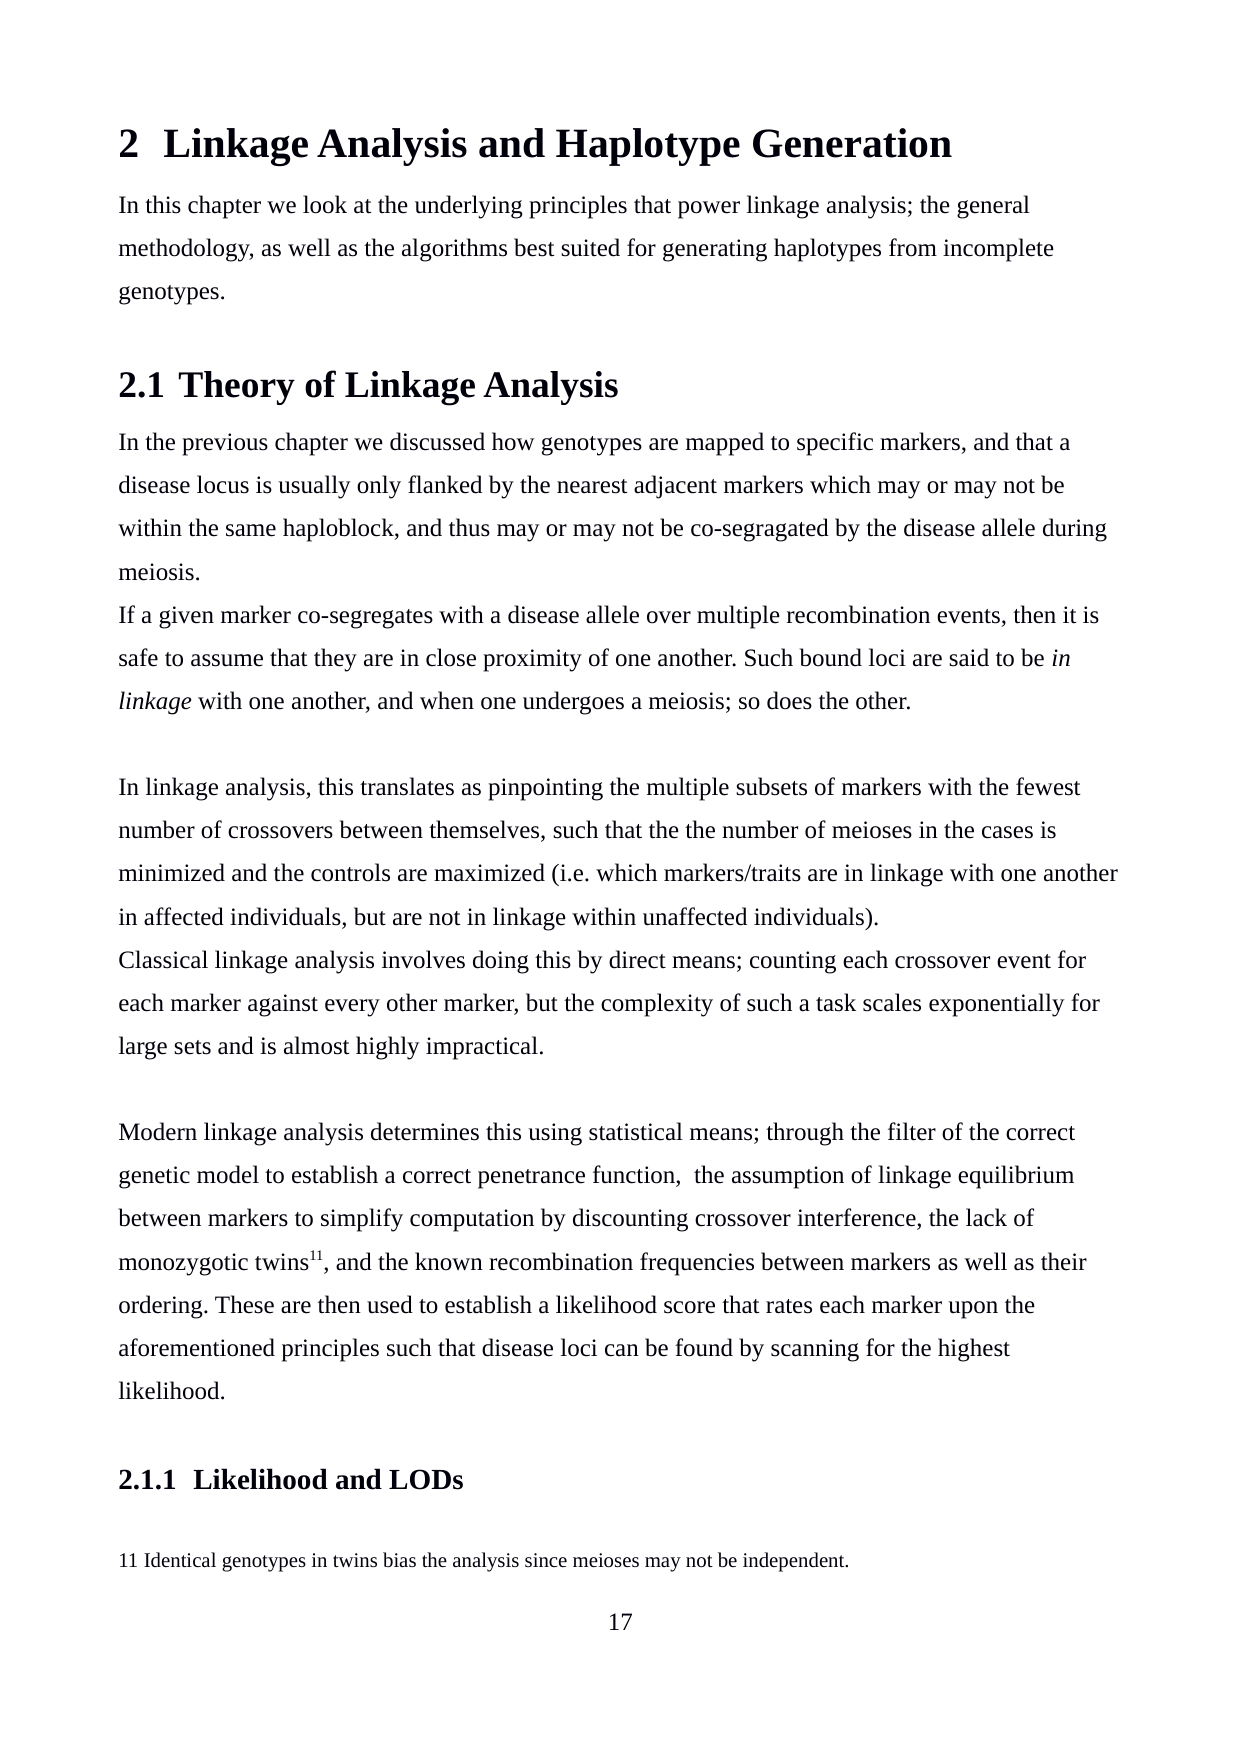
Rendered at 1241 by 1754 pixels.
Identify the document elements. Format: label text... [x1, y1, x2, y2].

text In this chapter we look at the underlying principles that power linkage analysis; the general methodology, as well as the algorithms best suited for generating haplotypes from incomplete genotypes. [118, 190, 1122, 305]
text In linkage analysis, this translates as pinpointing the multiple subsets of markers with the fewest number of crossovers between themselves, such that the the number of meioses in the cases is minimized and the controls are maximized (i.e. which markers/traits are in linkage with one another in affected individuals, but are not in linkage within unaffected individuals). [118, 772, 1122, 930]
text Classical linkage analysis involves doing this by direct means; counting each crossover event for each marker against every other marker, but the complexity of such a task scales exponentially for large sets and is almost highly impractical. [118, 945, 1122, 1060]
text In the previous chapter we discussed how genotypes are mapped to specific markers, and that a disease locus is usually only flanked by the nearest adjacent markers which may or may not be within the same haploblock, and thus may or may not be co-segragated by the disease allele during meiosis. [118, 427, 1122, 585]
subtitle Likelihood and LODs [118, 1462, 1122, 1496]
subtitle Theory of Linkage Analysis [118, 362, 1122, 406]
text If a given marker co-segregates with a disease allele over multiple recombination events, then it is safe to assume that they are in close proximity of one another. Such bound loci are said to be in linkage with one another, and when one undergoes a meiosis; so does the other. [118, 600, 1122, 715]
text Modern linkage analysis determines this using statistical means; through the filter of the correct genetic model to establish a correct penetrance function, the assumption of linkage equilibrium between markers to simplify computation by discounting crossover interference, the lack of monozygotic twins, and the known recombination frequencies between markers as well as their ordering. These are then used to establish a likelihood score that rates each marker upon the aforementioned principles such that disease loci can be found by scanning for the highest likelihood. [118, 1117, 1122, 1405]
text Identical genotypes in twins bias the analysis since meioses may not be independent. [118, 1548, 1122, 1572]
subtitle Linkage Analysis and Haplotype Generation [118, 118, 1122, 166]
